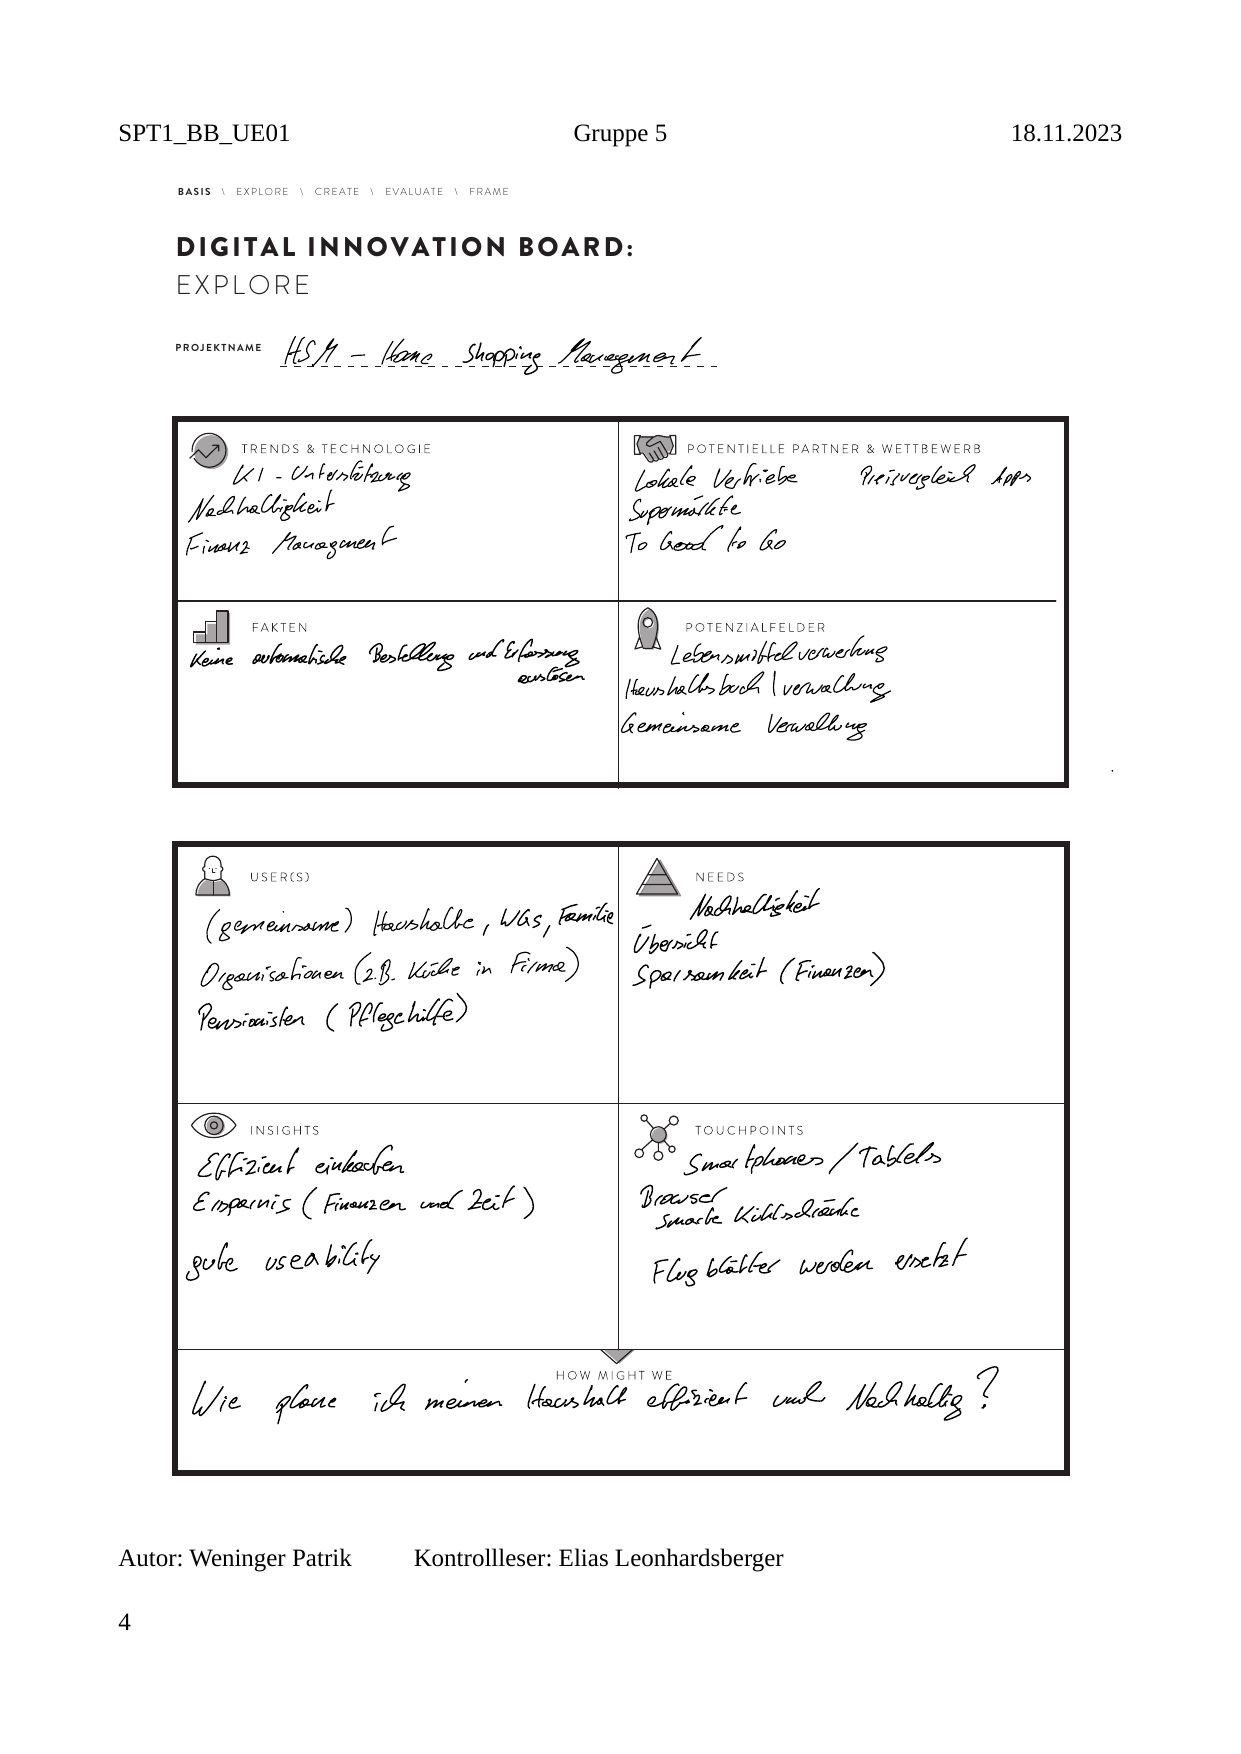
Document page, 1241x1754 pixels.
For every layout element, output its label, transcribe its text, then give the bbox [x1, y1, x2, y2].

text Autor: Weninger Patrik Kontrollleser: Elias Leonhardsberger [118, 1543, 1122, 1572]
